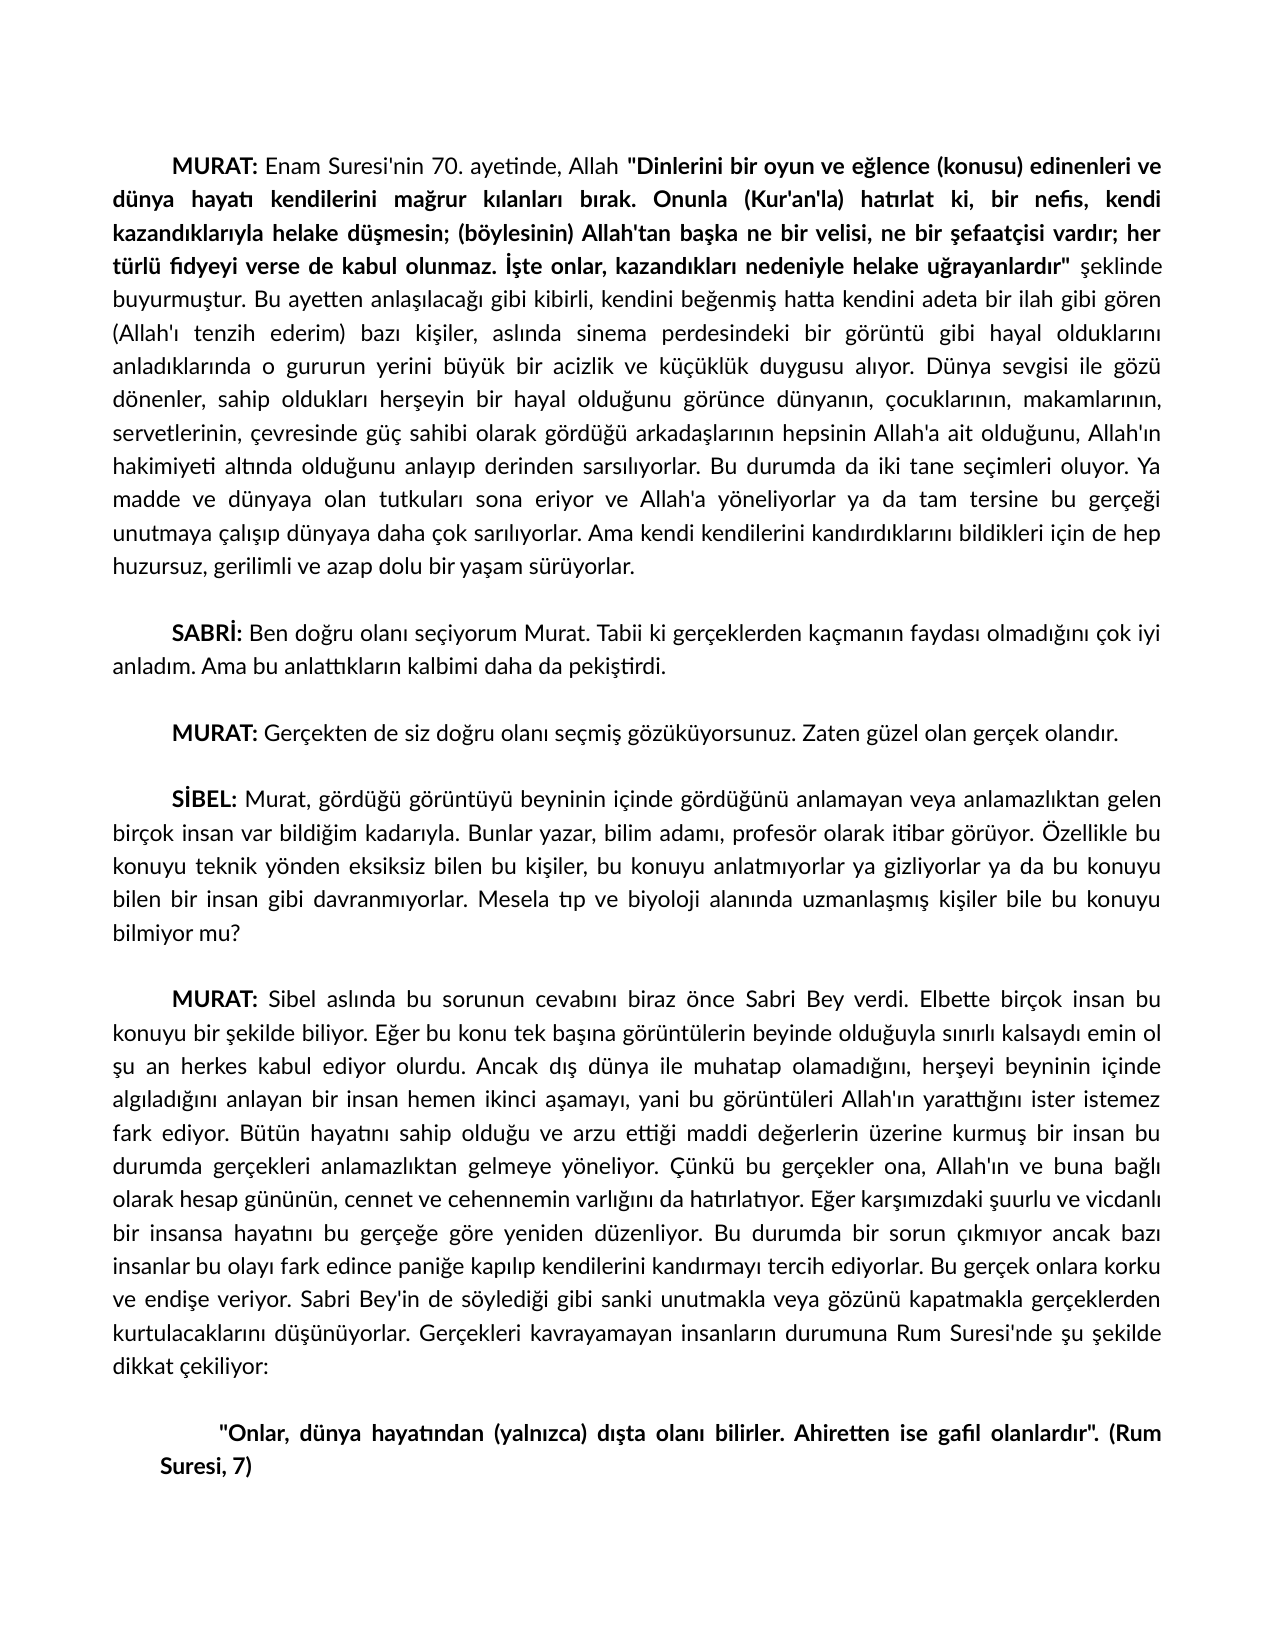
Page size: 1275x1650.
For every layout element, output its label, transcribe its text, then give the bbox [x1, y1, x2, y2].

text "Onlar, dünya hayatından (yalnızca) dışta olanı bilirler. Ahiretten ise gafil olanlardır". (Rum Suresi, 7) [160, 1414, 1162, 1481]
text SİBEL: Murat, gördüğü görüntüyü beyninin içinde gördüğünü anlamayan veya anlamazlıktan gelen birçok insan var bildiğim kadarıyla. Bunlar yazar, bilim adamı, profesör olarak itibar görüyor. Özellikle bu konuyu teknik yönden eksiksiz bilen bu kişiler, bu konuyu anlatmıyorlar ya gizliyorlar ya da bu konuyu bilen bir insan gibi davranmıyorlar. Mesela tıp ve biyoloji alanında uzmanlaşmış kişiler bile bu konuyu bilmiyor mu? [112, 781, 1162, 948]
text MURAT: Enam Suresi'nin 70. ayetinde, Allah "Dinlerini bir oyun ve eğlence (konusu) edinenleri ve dünya hayatı kendilerini mağrur kılanları bırak. Onunla (Kur'an'la) hatırlat ki, bir nefis, kendi kazandıklarıyla helake düşmesin; (böylesinin) Allah'tan başka ne bir velisi, ne bir şefaatçisi vardır; her türlü fidyeyi verse de kabul olunmaz. İşte onlar, kazandıkları nedeniyle helake uğrayanlardır" şeklinde buyurmuştur. Bu ayetten anlaşılacağı gibi kibirli, kendini beğenmiş hatta kendini adeta bir ilah gibi gören (Allah'ı tenzih ederim) bazı kişiler, aslında sinema perdesindeki bir görüntü gibi hayal olduklarını anladıklarında o gururun yerini büyük bir acizlik ve küçüklük duygusu alıyor. Dünya sevgisi ile gözü dönenler, sahip oldukları herşeyin bir hayal olduğunu görünce dünyanın, çocuklarının, makamlarının, servetlerinin, çevresinde güç sahibi olarak gördüğü arkadaşlarının hepsinin Allah'a ait olduğunu, Allah'ın hakimiyeti altında olduğunu anlayıp derinden sarsılıyorlar. Bu durumda da iki tane seçimleri oluyor. Ya madde ve dünyaya olan tutkuları sona eriyor ve Allah'a yöneliyorlar ya da tam tersine bu gerçeği unutmaya çalışıp dünyaya daha çok sarılıyorlar. Ama kendi kendilerini kandırdıklarını bildikleri için de hep huzursuz, gerilimli ve azap dolu bir yaşam sürüyorlar. [112, 148, 1162, 581]
text MURAT: Gerçekten de siz doğru olanı seçmiş gözüküyorsunuz. Zaten güzel olan gerçek olandır. [112, 714, 1162, 748]
text MURAT: Sibel aslında bu sorunun cevabını biraz önce Sabri Bey verdi. Elbette birçok insan bu konuyu bir şekilde biliyor. Eğer bu konu tek başına görüntülerin beyinde olduğuyla sınırlı kalsaydı emin ol şu an herkes kabul ediyor olurdu. Ancak dış dünya ile muhatap olamadığını, herşeyi beyninin içinde algıladığını anlayan bir insan hemen ikinci aşamayı, yani bu görüntüleri Allah'ın yarattığını ister istemez fark ediyor. Bütün hayatını sahip olduğu ve arzu ettiği maddi değerlerin üzerine kurmuş bir insan bu durumda gerçekleri anlamazlıktan gelmeye yöneliyor. Çünkü bu gerçekler ona, Allah'ın ve buna bağlı olarak hesap gününün, cennet ve cehennemin varlığını da hatırlatıyor. Eğer karşımızdaki şuurlu ve vicdanlı bir insansa hayatını bu gerçeğe göre yeniden düzenliyor. Bu durumda bir sorun çıkmıyor ancak bazı insanlar bu olayı fark edince paniğe kapılıp kendilerini kandırmayı tercih ediyorlar. Bu gerçek onlara korku ve endişe veriyor. Sabri Bey'in de söylediği gibi sanki unutmakla veya gözünü kapatmakla gerçeklerden kurtulacaklarını düşünüyorlar. Gerçekleri kavrayamayan insanların durumuna Rum Suresi'nde şu şekilde dikkat çekiliyor: [112, 981, 1162, 1381]
text SABRİ: Ben doğru olanı seçiyorum Murat. Tabii ki gerçeklerden kaçmanın faydası olmadığını çok iyi anladım. Ama bu anlattıkların kalbimi daha da pekiştirdi. [112, 614, 1162, 681]
